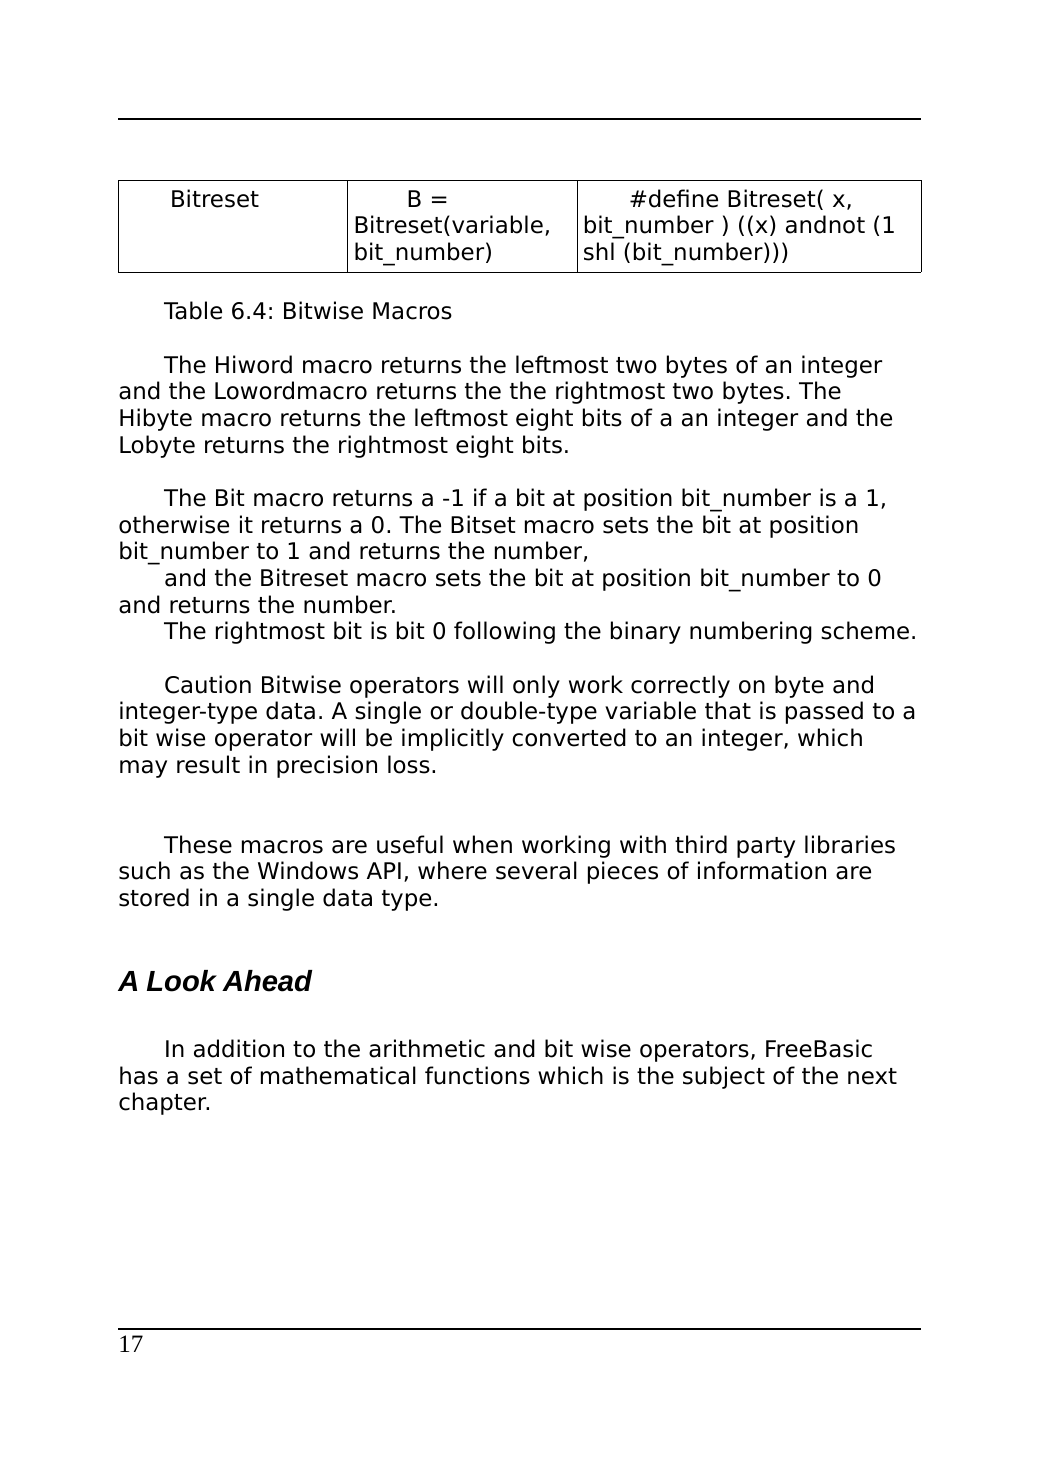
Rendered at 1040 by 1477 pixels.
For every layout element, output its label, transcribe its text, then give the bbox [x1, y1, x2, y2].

table_cell #define Bitreset( x, bit_number ) ((x) andnot (1 shl (bit_number))) [578, 181, 921, 272]
text The Hiword macro returns the leftmost two bytes of an integer and the Lowordmacro returns the the rightmost two bytes. The Hibyte macro returns the leftmost eight bits of a an integer and the Lobyte returns the rightmost eight bits. [118, 352, 921, 458]
table_cell Bitreset [119, 181, 347, 272]
text These macros are useful when working with third party libraries such as the Windows API, where several pieces of information are stored in a single data type. [118, 832, 921, 912]
text The rightmost bit is bit 0 following the binary numbering scheme. [118, 618, 921, 645]
text Table 6.4: Bitwise Macros [118, 298, 921, 325]
text Caution Bitwise operators will only work correctly on byte and integer-type data. A single or double-type variable that is passed to a bit wise operator will be implicitly converted to an integer, which may result in precision loss. [118, 672, 921, 778]
subtitle A Look Ahead [118, 963, 921, 997]
text In addition to the arithmetic and bit wise operators, FreeBasic has a set of mathematical functions which is the subject of the next chapter. [118, 1036, 921, 1116]
text and the Bitreset macro sets the bit at position bit_number to 0 and returns the number. [118, 565, 921, 618]
text The Bit macro returns a -1 if a bit at position bit_number is a 1, otherwise it returns a 0. The Bitset macro sets the bit at position bit_number to 1 and returns the number, [118, 485, 921, 565]
table_cell B = Bitreset(variable, bit_number) [348, 181, 577, 272]
